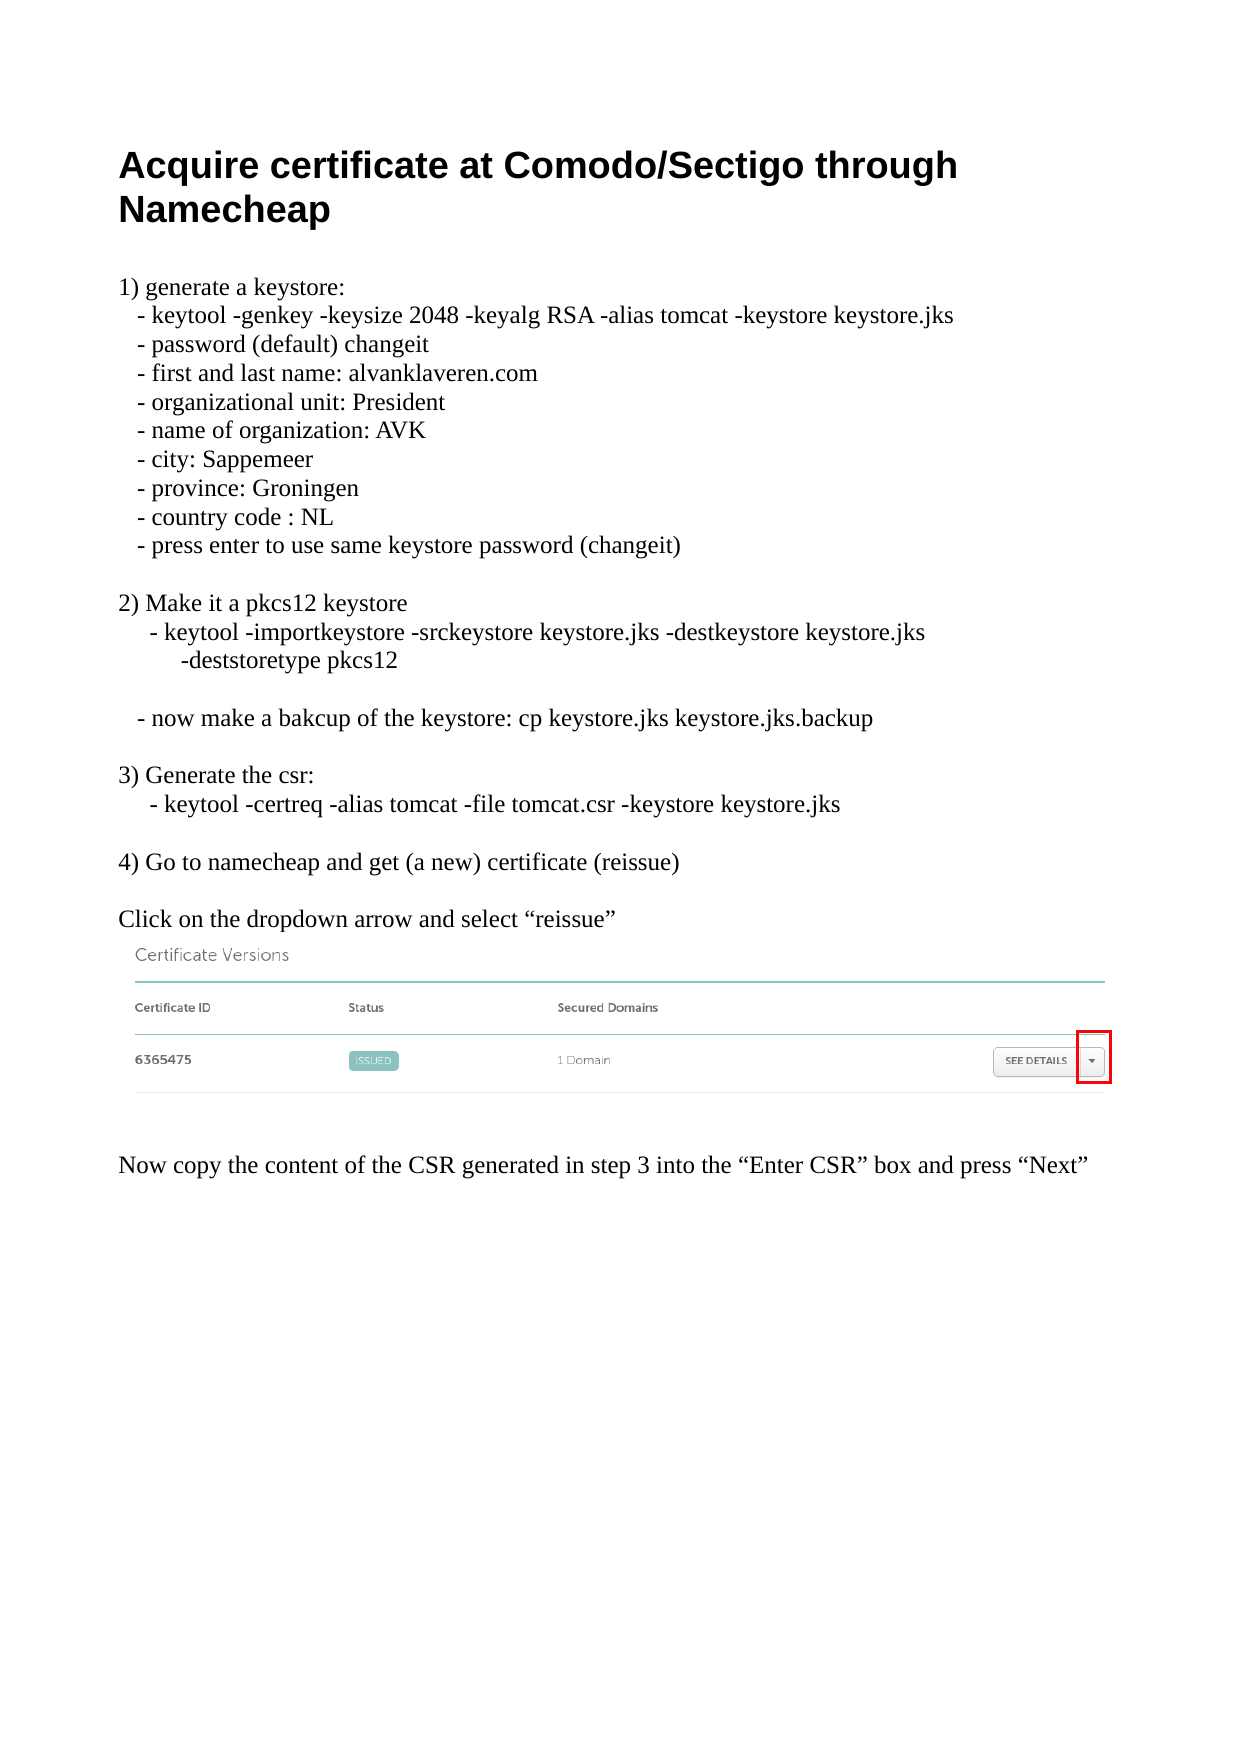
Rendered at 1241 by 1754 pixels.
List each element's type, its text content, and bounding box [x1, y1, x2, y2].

text - keytool -genkey -keysize 2048 -keyalg RSA -alias tomcat -keystore keystore.jks [118, 300, 1122, 329]
text 1) generate a keystore: [118, 272, 1122, 300]
text Now copy the content of the CSR generated in step 3 into the “Enter CSR” box and press “Next” [118, 1150, 1122, 1179]
text 4) Go to namecheap and get (a new) certificate (reissue) [118, 847, 1122, 875]
text Click on the dropdown arrow and select “reissue” [118, 904, 1122, 932]
text - password (default) changeit [118, 329, 1122, 358]
text - organizational unit: President [118, 387, 1122, 415]
text - first and last name: alvanklaveren.com [118, 358, 1122, 387]
text - keytool -certreq -alias tomcat -file tomcat.csr -keystore keystore.jks [118, 789, 1122, 818]
text - press enter to use same keystore password (changeit) [118, 530, 1122, 559]
text - now make a bakcup of the keystore: cp keystore.jks keystore.jks.backup [118, 703, 1122, 732]
text -deststoretype pkcs12 [118, 645, 1122, 674]
text - country code : NL [118, 502, 1122, 530]
text - name of organization: AVK [118, 415, 1122, 444]
subtitle Acquire certificate at Comodo/Sectigo through Namecheap [118, 143, 1122, 230]
text - province: Groningen [118, 473, 1122, 502]
text 3) Generate the csr: [118, 760, 1122, 789]
picture [118, 932, 1123, 1093]
text - city: Sappemeer [118, 444, 1122, 473]
text 2) Make it a pkcs12 keystore [118, 588, 1122, 617]
text - keytool -importkeystore -srckeystore keystore.jks -destkeystore keystore.jks [118, 617, 1122, 645]
